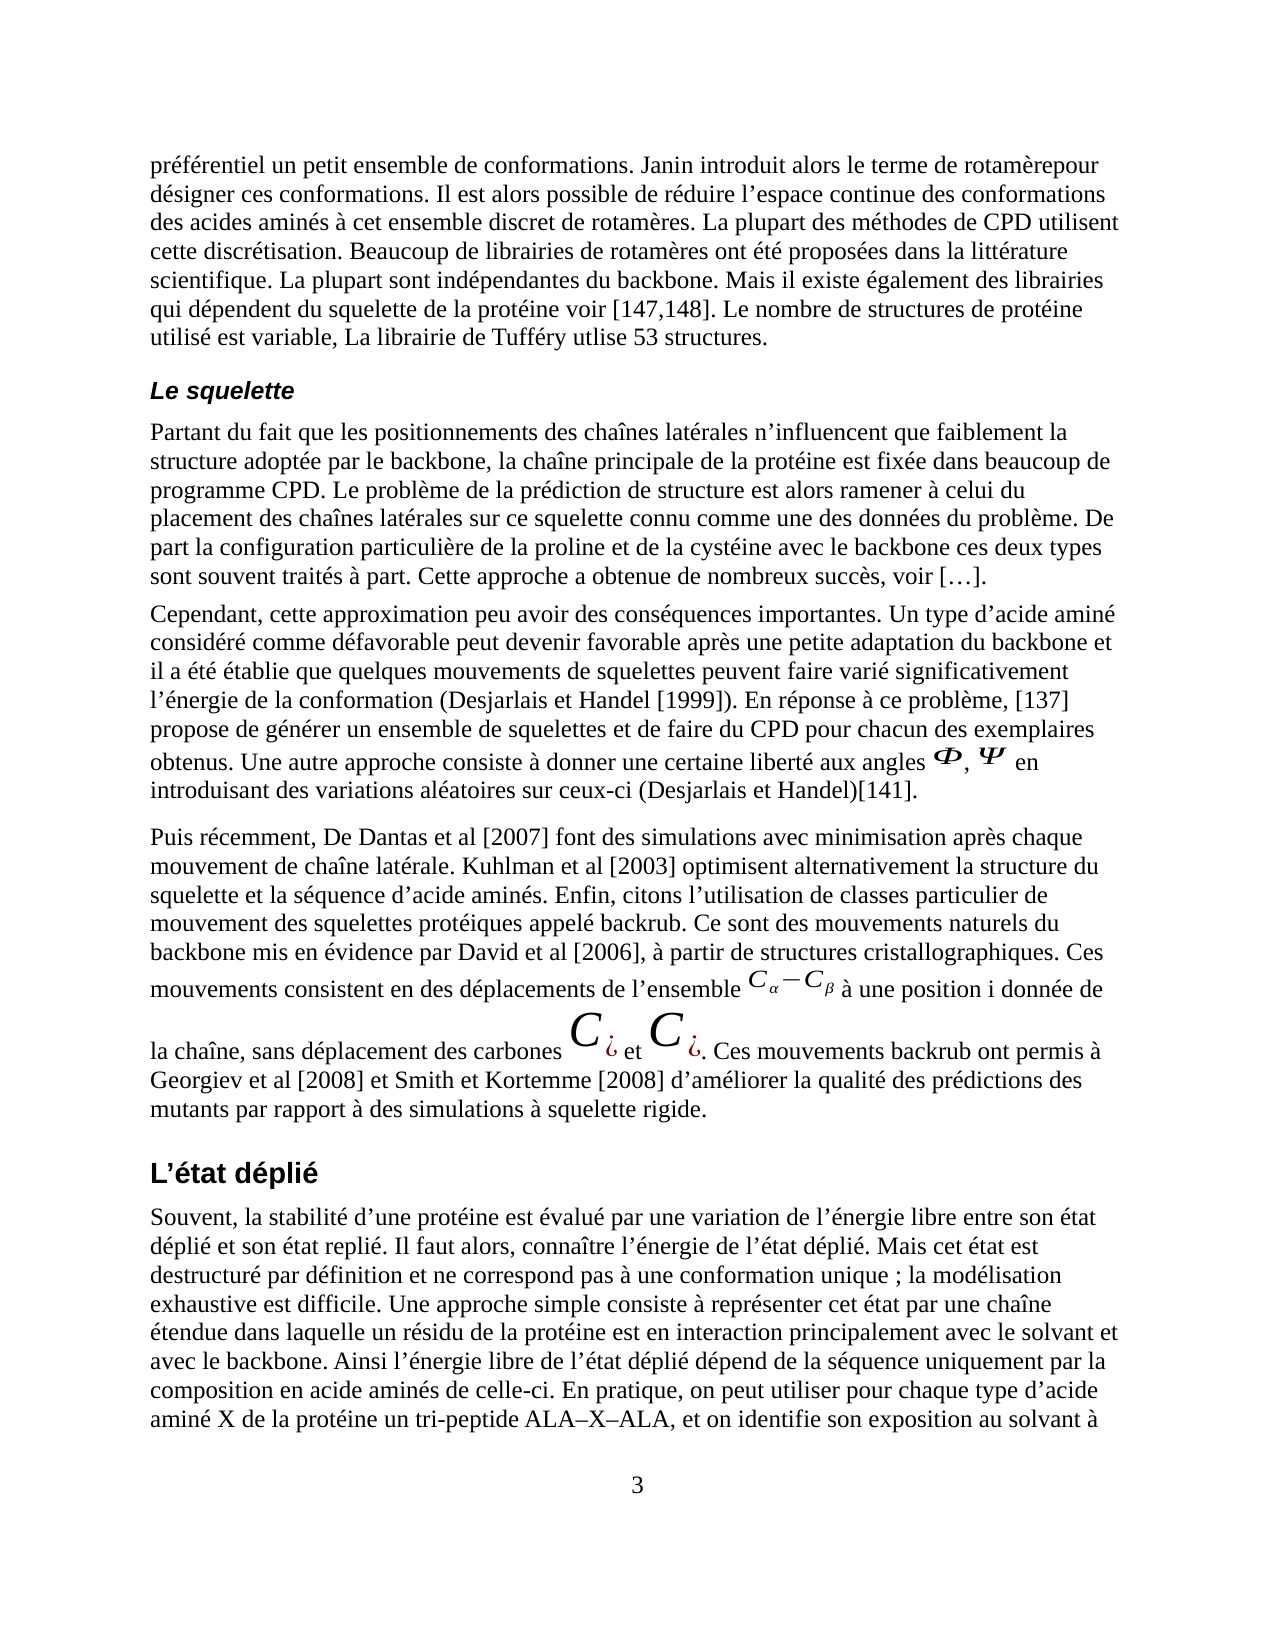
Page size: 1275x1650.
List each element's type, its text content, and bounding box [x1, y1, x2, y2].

text préférentiel un petit ensemble de conformations. Janin introduit alors le terme de rotamèrepour désigner ces conformations. Il est alors possible de réduire l’espace continue des conformations des acides aminés à cet ensemble discret de rotamères. La plupart des méthodes de CPD utilisent cette discrétisation. Beaucoup de librairies de rotamères ont été proposées dans la littérature scientifique. La plupart sont indépendantes du backbone. Mais il existe également des librairies qui dépendent du squelette de la protéine voir [147,148]. Le nombre de structures de protéine utilisé est variable, La librairie de Tufféry utlise 53 structures. [150, 150, 1125, 351]
text Partant du fait que les positionnements des chaînes latérales n’influencent que faiblement la structure adoptée par le backbone, la chaîne principale de la protéine est fixée dans beaucoup de programme CPD. Le problème de la prédiction de structure est alors ramener à celui du placement des chaînes latérales sur ce squelette connu comme une des données du problème. De part la configuration particulière de la proline et de la cystéine avec le backbone ces deux types sont souvent traités à part. Cette approche a obtenue de nombreux succès, voir […]. [150, 417, 1125, 590]
text Cependant, cette approximation peu avoir des conséquences importantes. Un type d’acide aminé considéré comme défavorable peut devenir favorable après une petite adaptation du backbone et il a été établie que quelques mouvements de squelettes peuvent faire varié significativement l’énergie de la conformation (Desjarlais et Handel [1999]). En réponse à ce problème, [137] propose de générer un ensemble de squelettes et de faire du CPD pour chacun des exemplaires obtenus. Une autre approche consiste à donner une certaine liberté aux angles , en introduisant des variations aléatoires sur ceux-ci (Desjarlais et Handel)[141]. [150, 599, 1125, 804]
subtitle Le squelette [150, 376, 1125, 405]
subtitle L’état déplié [150, 1156, 1125, 1190]
text Puis récemment, De Dantas et al [2007] font des simulations avec minimisation après chaque mouvement de chaîne latérale. Kuhlman et al [2003] optimisent alternativement la structure du squelette et la séquence d’acide aminés. Enfin, citons l’utilisation de classes particulier de mouvement des squelettes protéiques appelé backrub. Ce sont des mouvements naturels du backbone mis en évidence par David et al [2006], à partir de structures cristallographiques. Ces mouvements consistent en des déplacements de l’ensemble à une position i donnée de la chaîne, sans déplacement des carbones et . Ces mouvements backrub ont permis à Georgiev et al [2008] et Smith et Kortemme [2008] d’améliorer la qualité des prédictions des mutants par rapport à des simulations à squelette rigide. [150, 822, 1125, 1122]
text Souvent, la stabilité d’une protéine est évalué par une variation de l’énergie libre entre son état déplié et son état replié. Il faut alors, connaître l’énergie de l’état déplié. Mais cet état est destructuré par définition et ne correspond pas à une conformation unique ; la modélisation exhaustive est difficile. Une approche simple consiste à représenter cet état par une chaîne étendue dans laquelle un résidu de la protéine est en interaction principalement avec le solvant et avec le backbone. Ainsi l’énergie libre de l’état déplié dépend de la séquence uniquement par la composition en acide aminés de celle-ci. En pratique, on peut utiliser pour chaque type d’acide aminé X de la protéine un tri-peptide ALA–X–ALA, et on identifie son exposition au solvant à [150, 1202, 1125, 1432]
